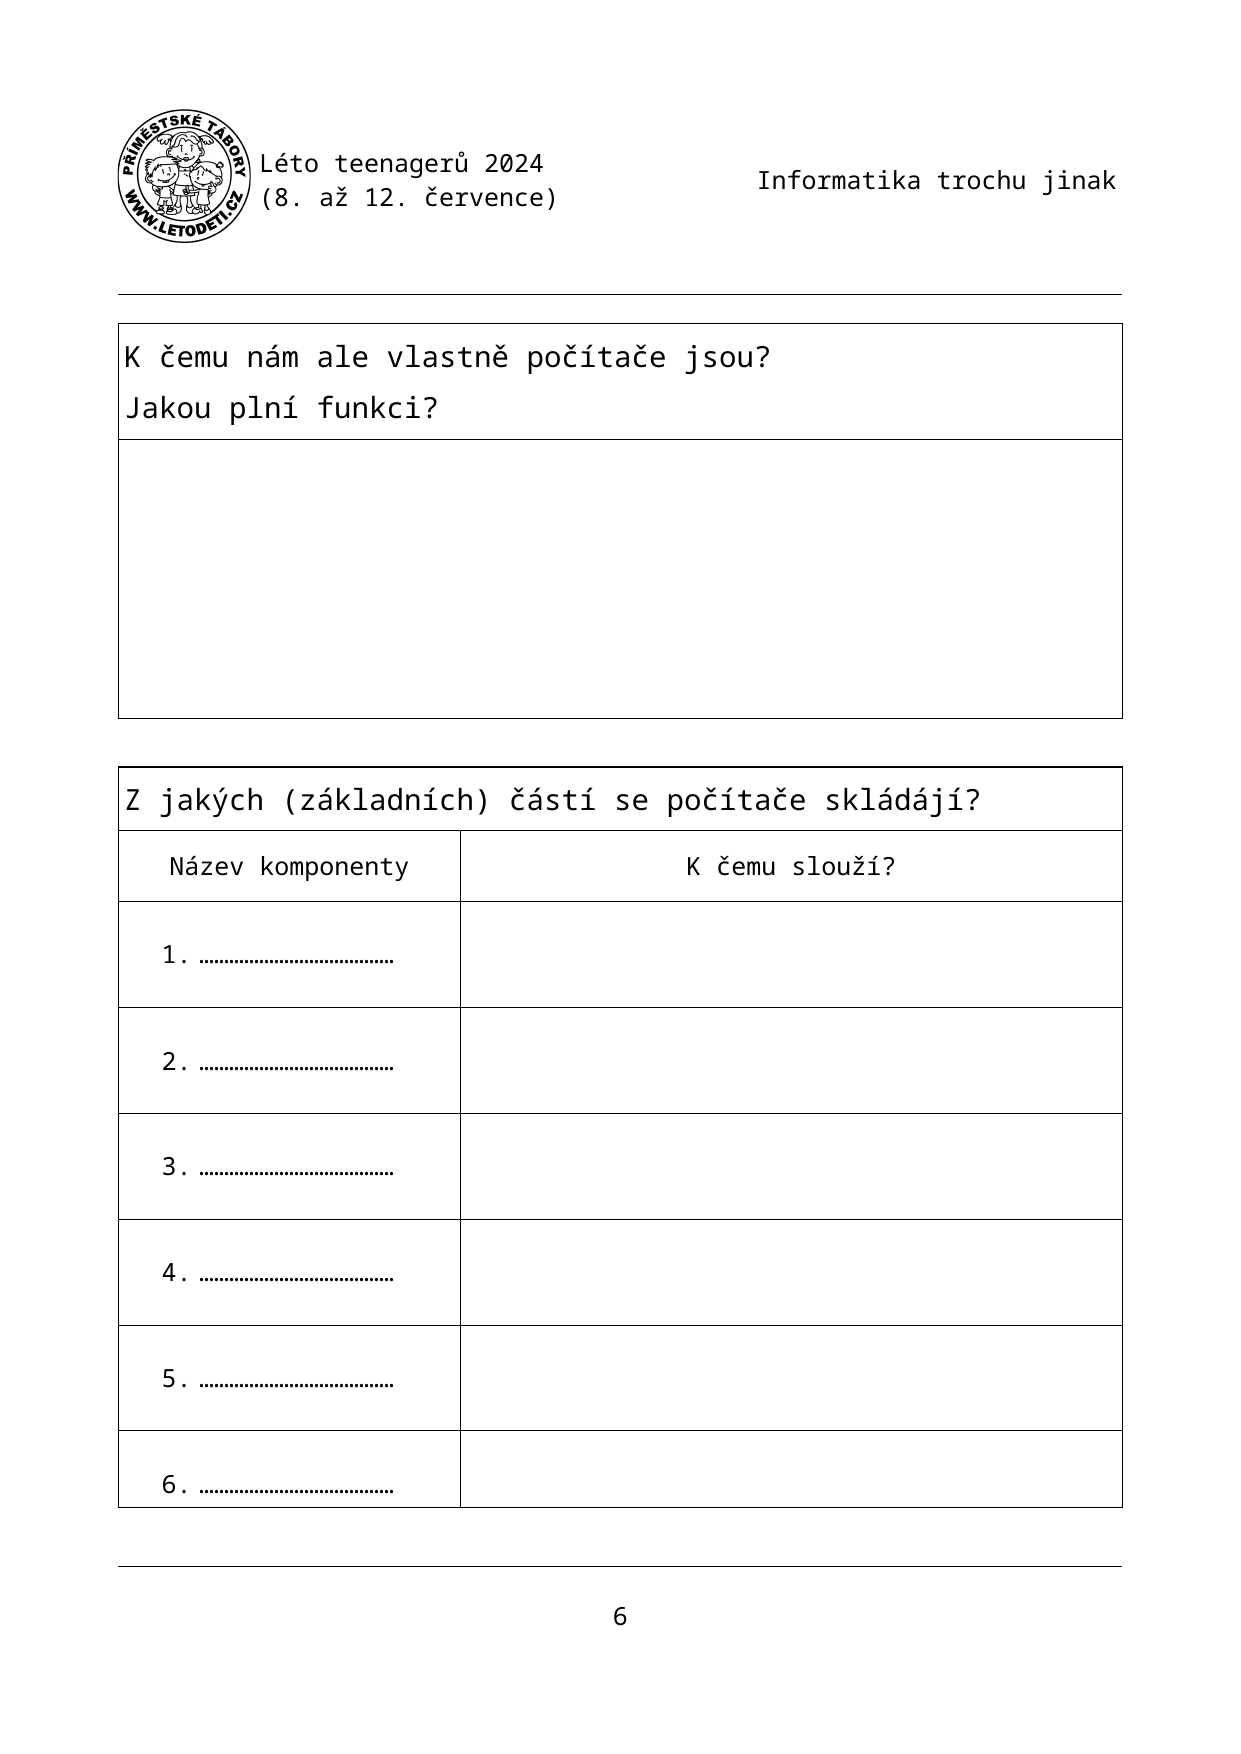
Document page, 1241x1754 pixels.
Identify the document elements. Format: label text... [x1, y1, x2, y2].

table_cell K čemu slouží? [461, 831, 1122, 901]
table_cell [461, 1326, 1122, 1430]
table_cell [119, 440, 1122, 718]
picture [117, 107, 251, 243]
table_cell ………………………………… [119, 902, 460, 1007]
table_cell ………………………………… [119, 1008, 460, 1113]
table_cell ………………………………… [119, 1431, 460, 1507]
table_cell [461, 1114, 1122, 1218]
table_cell [461, 902, 1122, 1007]
table_cell ………………………………… [119, 1326, 460, 1430]
table_cell [461, 1008, 1122, 1113]
table_header K čemu nám ale vlastně počítače jsou? Jakou plní funkci? [119, 324, 1122, 439]
table_cell ………………………………… [119, 1220, 460, 1324]
table_cell ………………………………… [119, 1114, 460, 1218]
table_header Z jakých (základních) částí se počítače skládájí? [119, 768, 1122, 830]
table_cell [461, 1431, 1122, 1507]
table_cell [461, 1220, 1122, 1324]
table_cell Název komponenty [119, 831, 460, 901]
